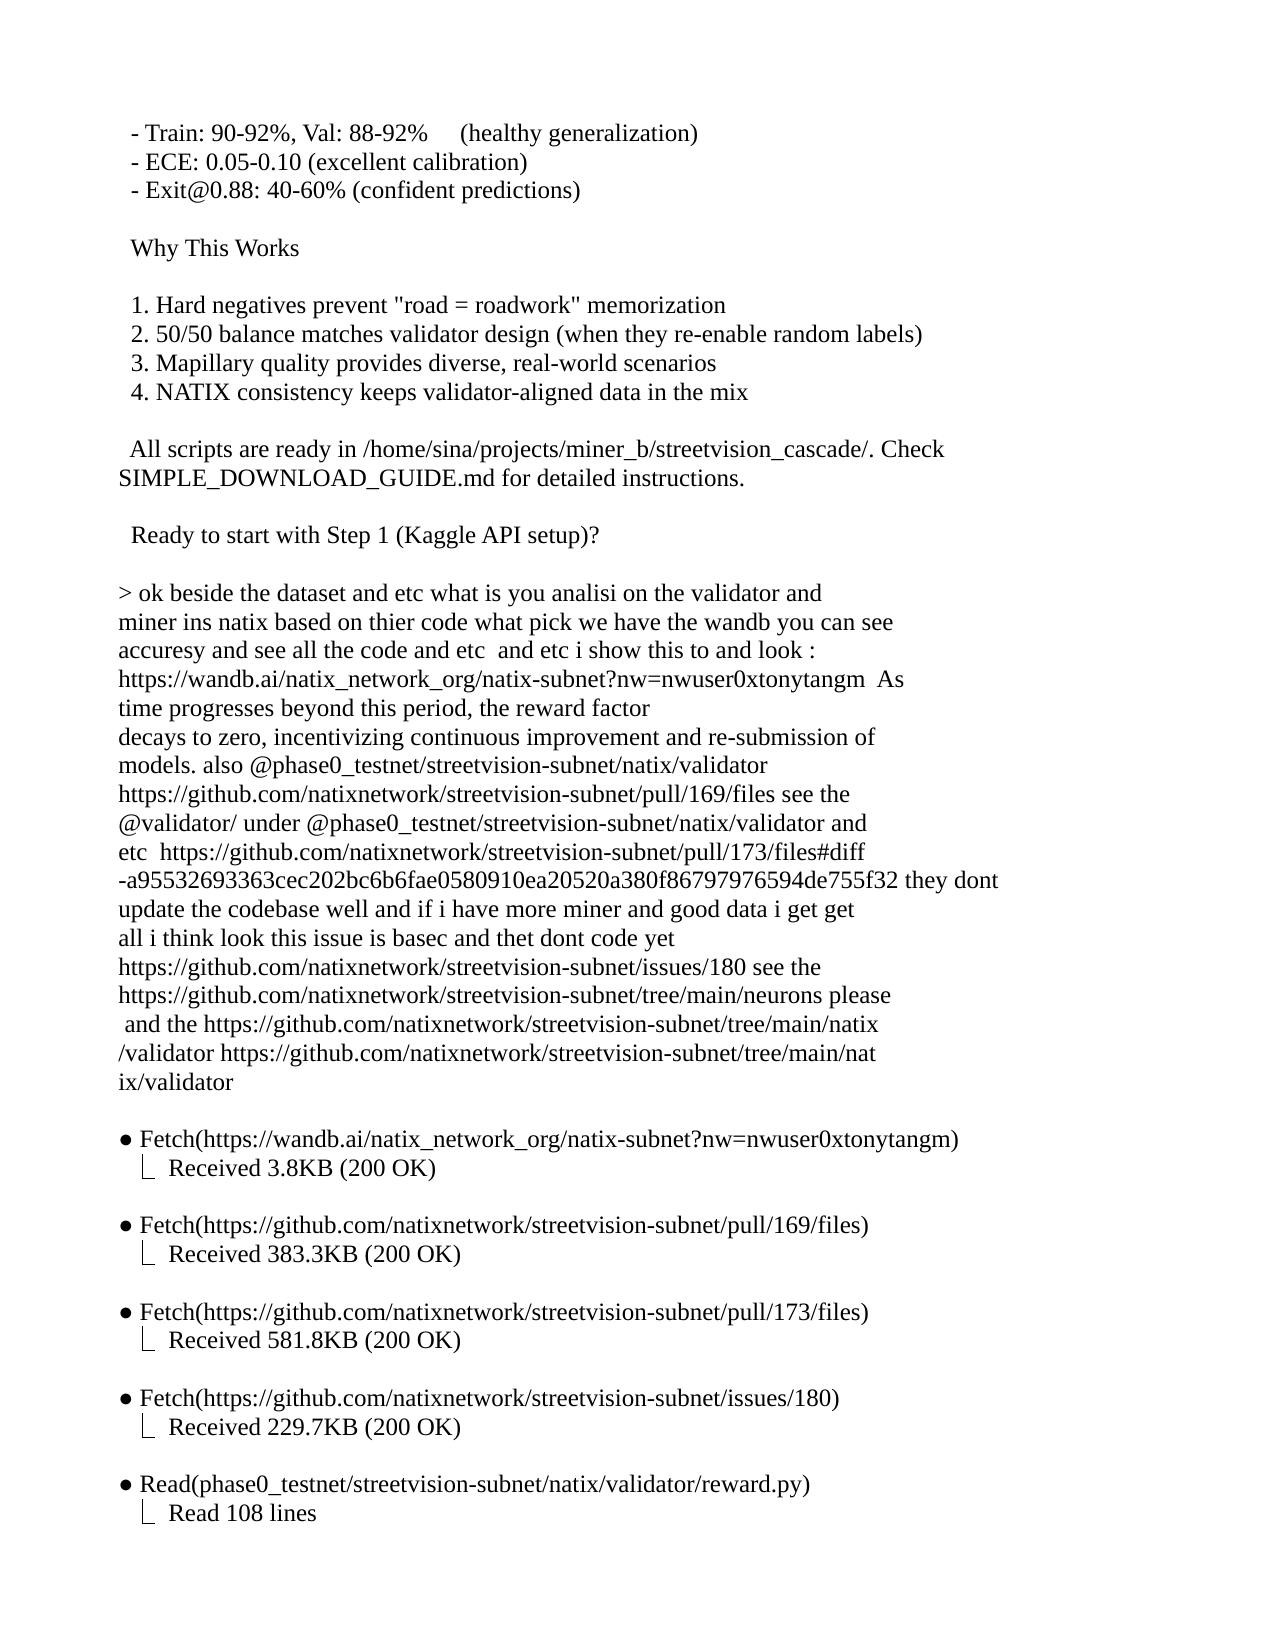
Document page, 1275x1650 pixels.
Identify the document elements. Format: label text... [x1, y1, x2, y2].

text models. also @phase0_testnet/streetvision-subnet/natix/validator [118, 751, 1157, 779]
text update the codebase well and if i have more miner and good data i get get [118, 894, 1157, 923]
text - Train: 90-92%, Val: 88-92% ✅ (healthy generalization) [118, 118, 1157, 147]
text - Exit@0.88: 40-60% (confident predictions) [118, 176, 1157, 204]
text accuresy and see all the code and etc and etc i show this to and look : [118, 636, 1157, 664]
text https://wandb.ai/natix_network_org/natix-subnet?nw=nwuser0xtonytangm As [118, 664, 1157, 693]
text All scripts are ready in /home/sina/projects/miner_b/streetvision_cascade/. Check SIMPLE_DOWNLOAD_GUIDE.md for detailed instructions. [118, 434, 1157, 492]
text @validator/ under @phase0_testnet/streetvision-subnet/natix/validator and [118, 808, 1157, 837]
text https://github.com/natixnetwork/streetvision-subnet/pull/169/files see the [118, 779, 1157, 808]
text ⎿ Received 383.3KB (200 OK) [118, 1239, 1157, 1268]
text ● Fetch(https://github.com/natixnetwork/streetvision-subnet/issues/180) [118, 1383, 1157, 1412]
text ● Fetch(https://github.com/natixnetwork/streetvision-subnet/pull/169/files) [118, 1211, 1157, 1239]
text ● Read(phase0_testnet/streetvision-subnet/natix/validator/reward.py) [118, 1469, 1157, 1498]
text /validator https://github.com/natixnetwork/streetvision-subnet/tree/main/nat [118, 1038, 1157, 1067]
text all i think look this issue is basec and thet dont code yet [118, 923, 1157, 952]
text - ECE: 0.05-0.10 (excellent calibration) [118, 147, 1157, 176]
text ⎿ Received 581.8KB (200 OK) [118, 1326, 1157, 1354]
text https://github.com/natixnetwork/streetvision-subnet/issues/180 see the [118, 952, 1157, 981]
text ⎿ Received 3.8KB (200 OK) [118, 1153, 1157, 1182]
text ⎿ Read 108 lines [118, 1498, 1157, 1527]
text -a95532693363cec202bc6b6fae0580910ea20520a380f86797976594de755f32 they dont [118, 866, 1157, 894]
text 2. 50/50 balance matches validator design (when they re-enable random labels) [118, 319, 1157, 348]
text decays to zero, incentivizing continuous improvement and re-submission of [118, 722, 1157, 751]
text 3. Mapillary quality provides diverse, real-world scenarios [118, 348, 1157, 377]
text Ready to start with Step 1 (Kaggle API setup)? [118, 521, 1157, 549]
text 1. Hard negatives prevent "road = roadwork" memorization [118, 291, 1157, 319]
text ix/validator [118, 1067, 1157, 1096]
text https://github.com/natixnetwork/streetvision-subnet/tree/main/neurons please [118, 981, 1157, 1009]
text etc https://github.com/natixnetwork/streetvision-subnet/pull/173/files#diff [118, 837, 1157, 866]
text miner ins natix based on thier code what pick we have the wandb you can see [118, 607, 1157, 636]
text Why This Works [118, 233, 1157, 262]
text ● Fetch(https://wandb.ai/natix_network_org/natix-subnet?nw=nwuser0xtonytangm) [118, 1124, 1157, 1153]
text and the https://github.com/natixnetwork/streetvision-subnet/tree/main/natix [118, 1009, 1157, 1038]
text ● Fetch(https://github.com/natixnetwork/streetvision-subnet/pull/173/files) [118, 1297, 1157, 1326]
text > ok beside the dataset and etc what is you analisi on the validator and [118, 578, 1157, 607]
text 4. NATIX consistency keeps validator-aligned data in the mix [118, 377, 1157, 406]
text ⎿ Received 229.7KB (200 OK) [118, 1412, 1157, 1441]
text time progresses beyond this period, the reward factor [118, 693, 1157, 722]
